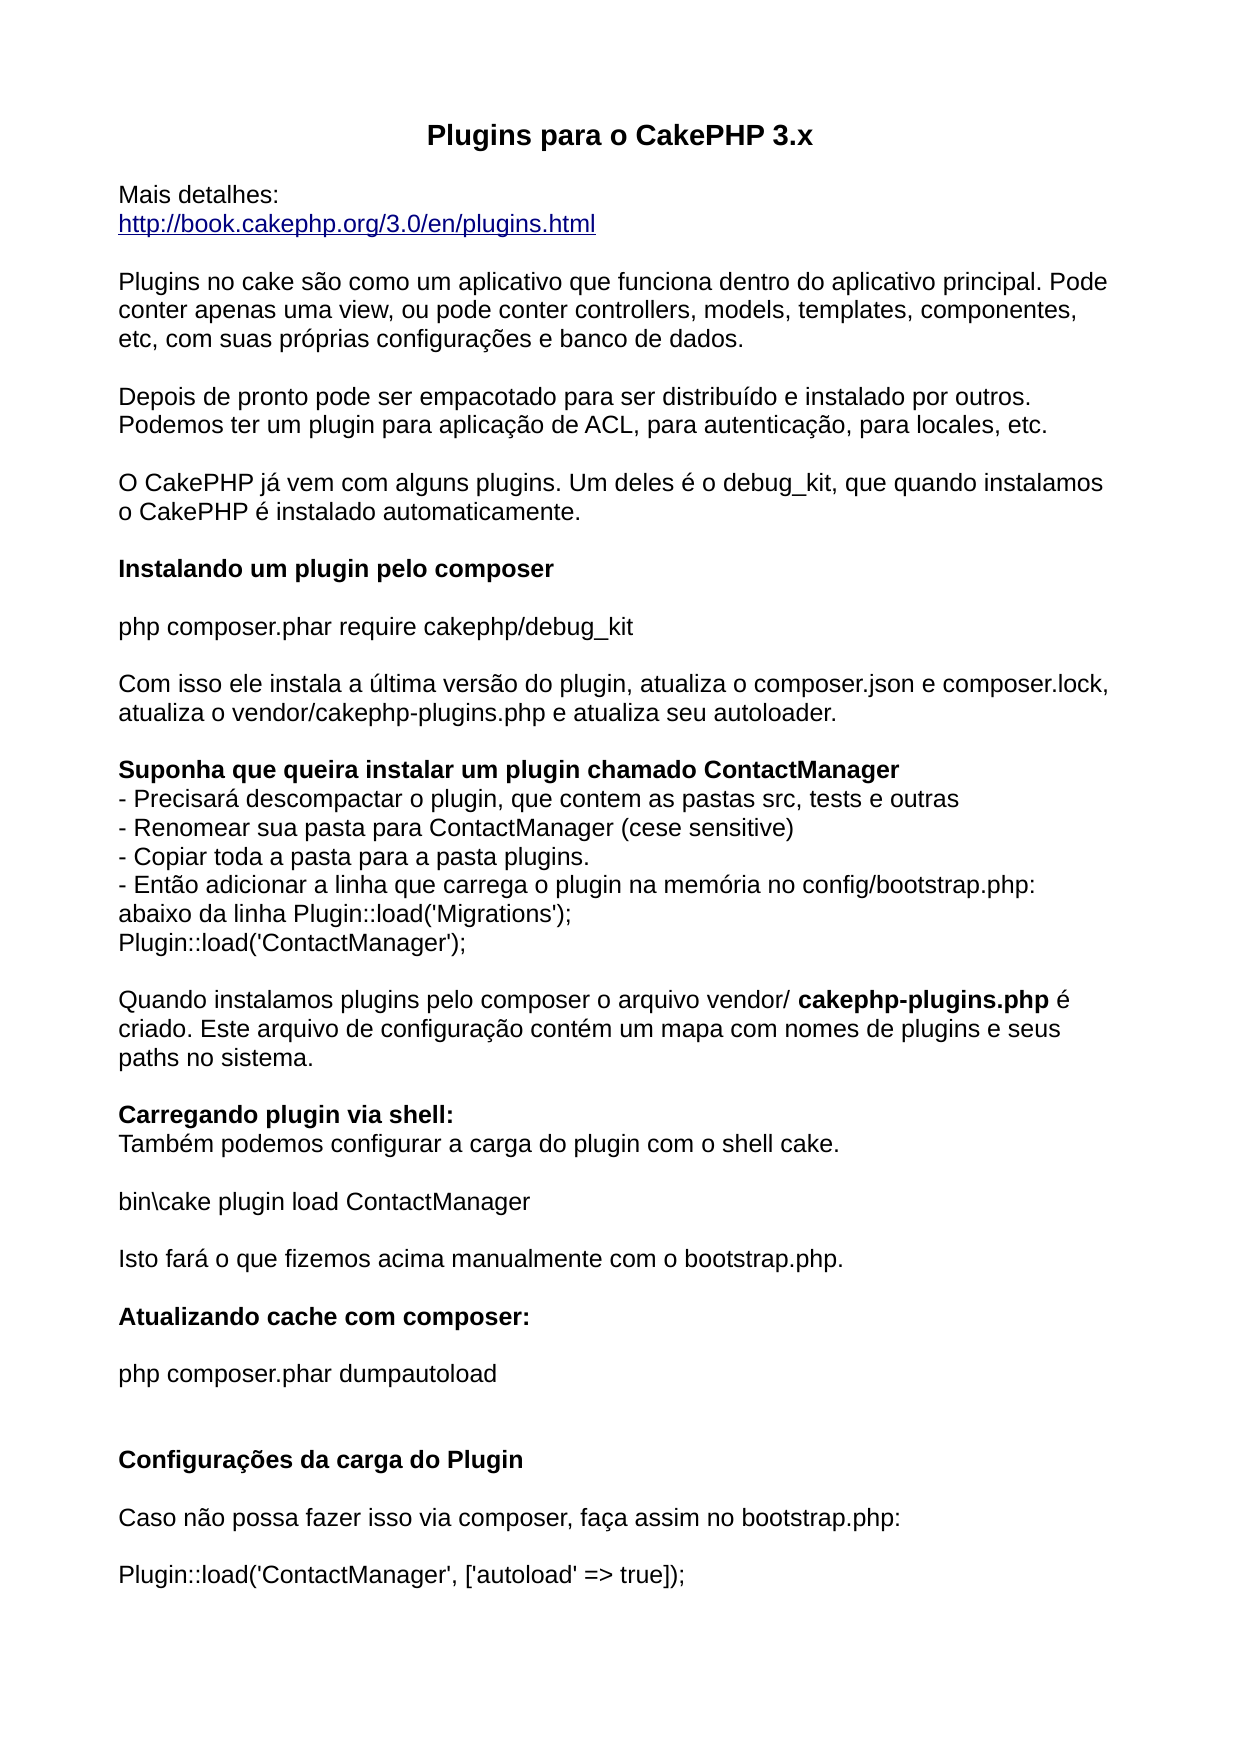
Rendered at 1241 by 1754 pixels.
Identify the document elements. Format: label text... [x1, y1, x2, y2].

text - Renomear sua pasta para ContactManager (cese sensitive) [118, 813, 1122, 842]
text Suponha que queira instalar um plugin chamado ContactManager [118, 755, 1122, 784]
text abaixo da linha Plugin::load('Migrations'); [118, 899, 1122, 928]
text Mais detalhes: [118, 180, 1122, 209]
text php composer.phar dumpautoload [118, 1359, 1122, 1388]
text bin\cake plugin load ContactManager [118, 1187, 1122, 1215]
text Também podemos configurar a carga do plugin com o shell cake. [118, 1129, 1122, 1158]
text Caso não possa fazer isso via composer, faça assim no bootstrap.php: [118, 1503, 1122, 1532]
text php composer.phar require cakephp/debug_kit [118, 612, 1122, 640]
text Configurações da carga do Plugin [118, 1445, 1122, 1474]
text Instalando um plugin pelo composer [118, 554, 1122, 583]
text Plugins para o CakePHP 3.x [118, 118, 1122, 152]
text Carregando plugin via shell: [118, 1100, 1122, 1129]
text Com isso ele instala a última versão do plugin, atualiza o composer.json e composer.lock, atualiza o vendor/cakephp-plugins.php e atualiza seu autoloader. [118, 669, 1122, 727]
text Quando instalamos plugins pelo composer o arquivo vendor/ cakephp-plugins.php é criado. Este arquivo de configuração contém um mapa com nomes de plugins e seus paths no sistema. [118, 985, 1122, 1072]
text http://book.cakephp.org/3.0/en/plugins.html [118, 209, 1122, 238]
text O CakePHP já vem com alguns plugins. Um deles é o debug_kit, que quando instalamos o CakePHP é instalado automaticamente. [118, 468, 1122, 525]
text Plugins no cake são como um aplicativo que funciona dentro do aplicativo principal. Pode conter apenas uma view, ou pode conter controllers, models, templates, componentes, etc, com suas próprias configurações e banco de dados. [118, 267, 1122, 353]
text Atualizando cache com composer: [118, 1302, 1122, 1330]
text - Precisará descompactar o plugin, que contem as pastas src, tests e outras [118, 784, 1122, 813]
text - Então adicionar a linha que carrega o plugin na memória no config/bootstrap.php: [118, 870, 1122, 899]
text Isto fará o que fizemos acima manualmente com o bootstrap.php. [118, 1244, 1122, 1273]
text - Copiar toda a pasta para a pasta plugins. [118, 842, 1122, 870]
text Depois de pronto pode ser empacotado para ser distribuído e instalado por outros. Podemos ter um plugin para aplicação de ACL, para autenticação, para locales, etc. [118, 382, 1122, 439]
text Plugin::load('ContactManager', ['autoload' => true]); [118, 1560, 1122, 1589]
text Plugin::load('ContactManager'); [118, 928, 1122, 957]
